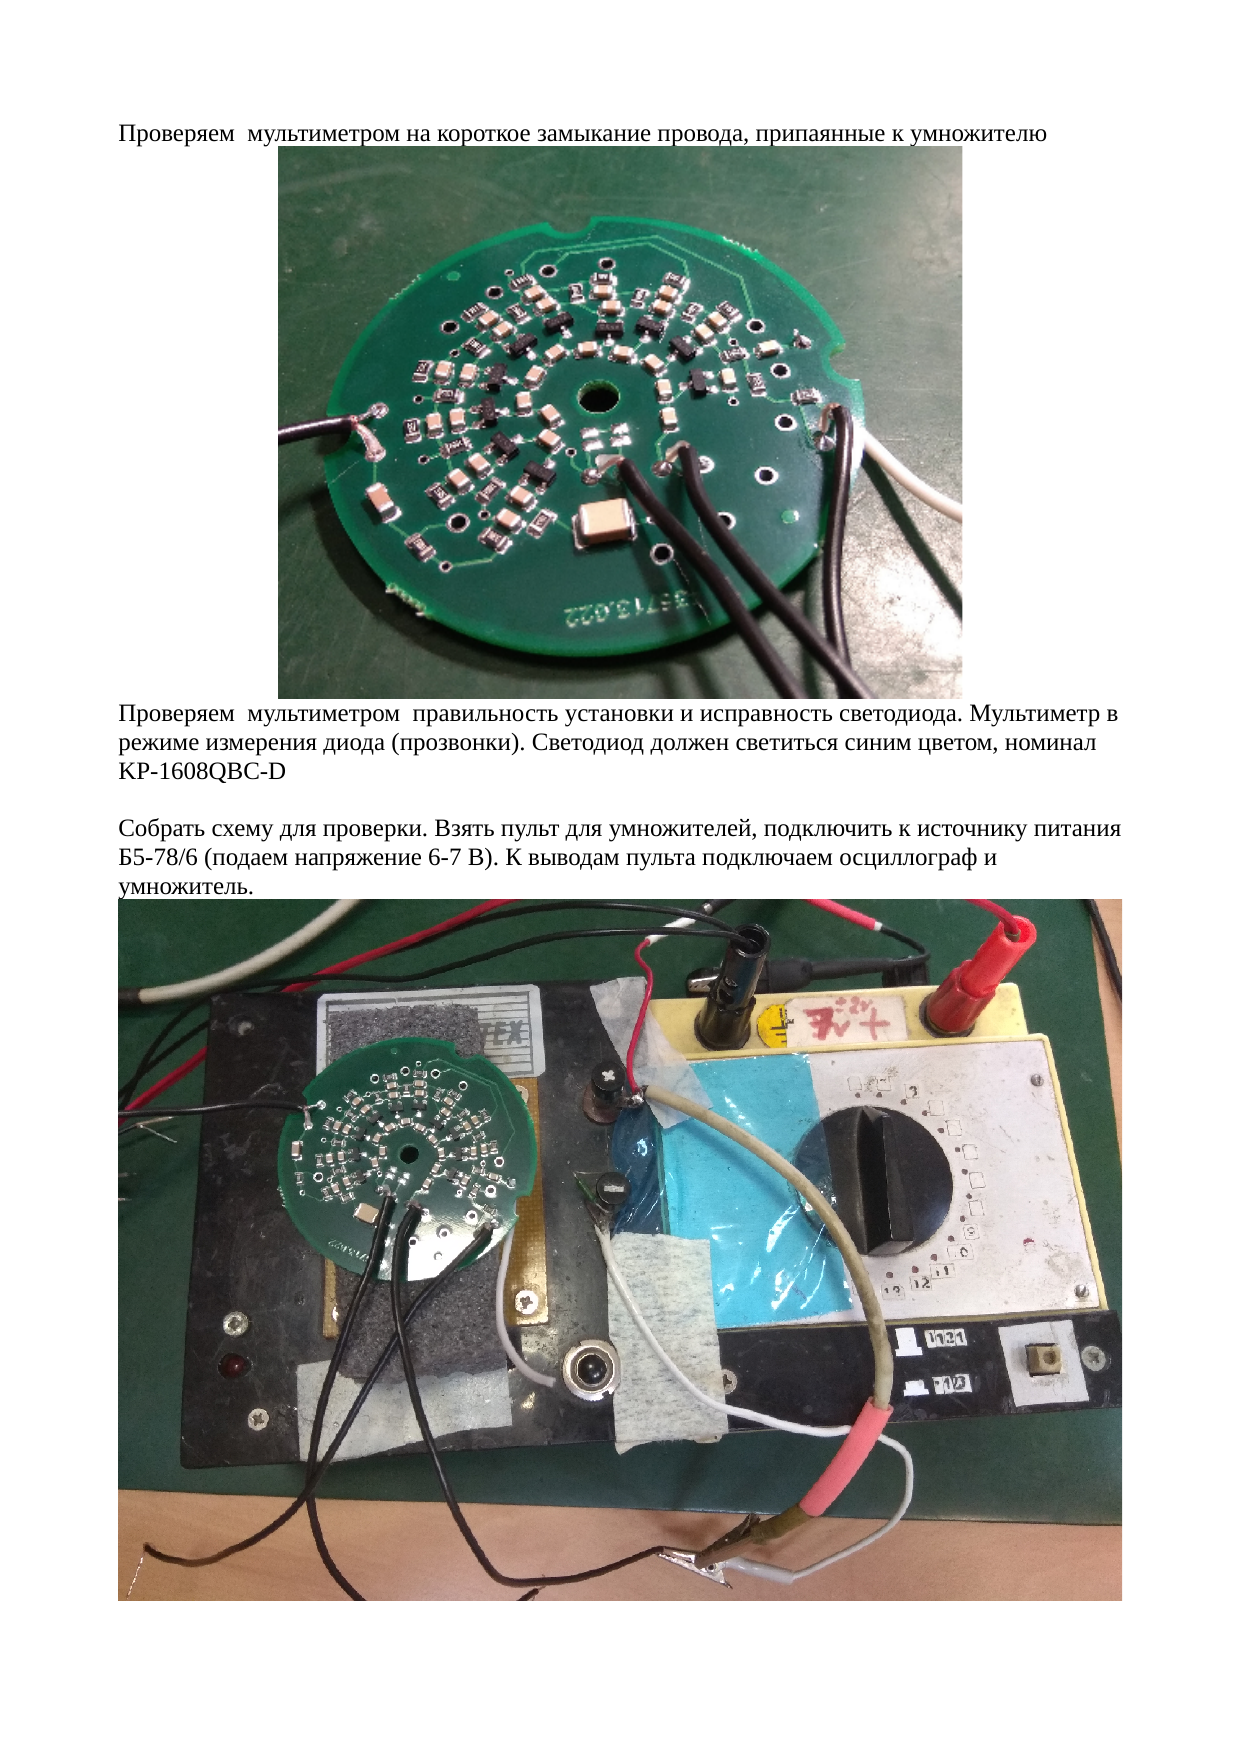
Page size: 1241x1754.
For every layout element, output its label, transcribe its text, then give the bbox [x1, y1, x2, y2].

text Проверяем мультиметром правильность установки и исправность светодиода. Мультиметр в режиме измерения диода (прозвонки). Светодиод должен светиться синим цветом, номинал KP-1608QBC-D [118, 147, 1122, 784]
picture [278, 146, 963, 699]
picture [118, 899, 1123, 1601]
text Проверяем мультиметром на короткое замыкание провода, припаянные к умножителю [118, 118, 1122, 147]
text Собрать схему для проверки. Взять пульт для умножителей, подключить к источнику питания Б5-78/6 (подаем напряжение 6-7 В). К выводам пульта подключаем осциллограф и умножитель. [118, 813, 1122, 899]
